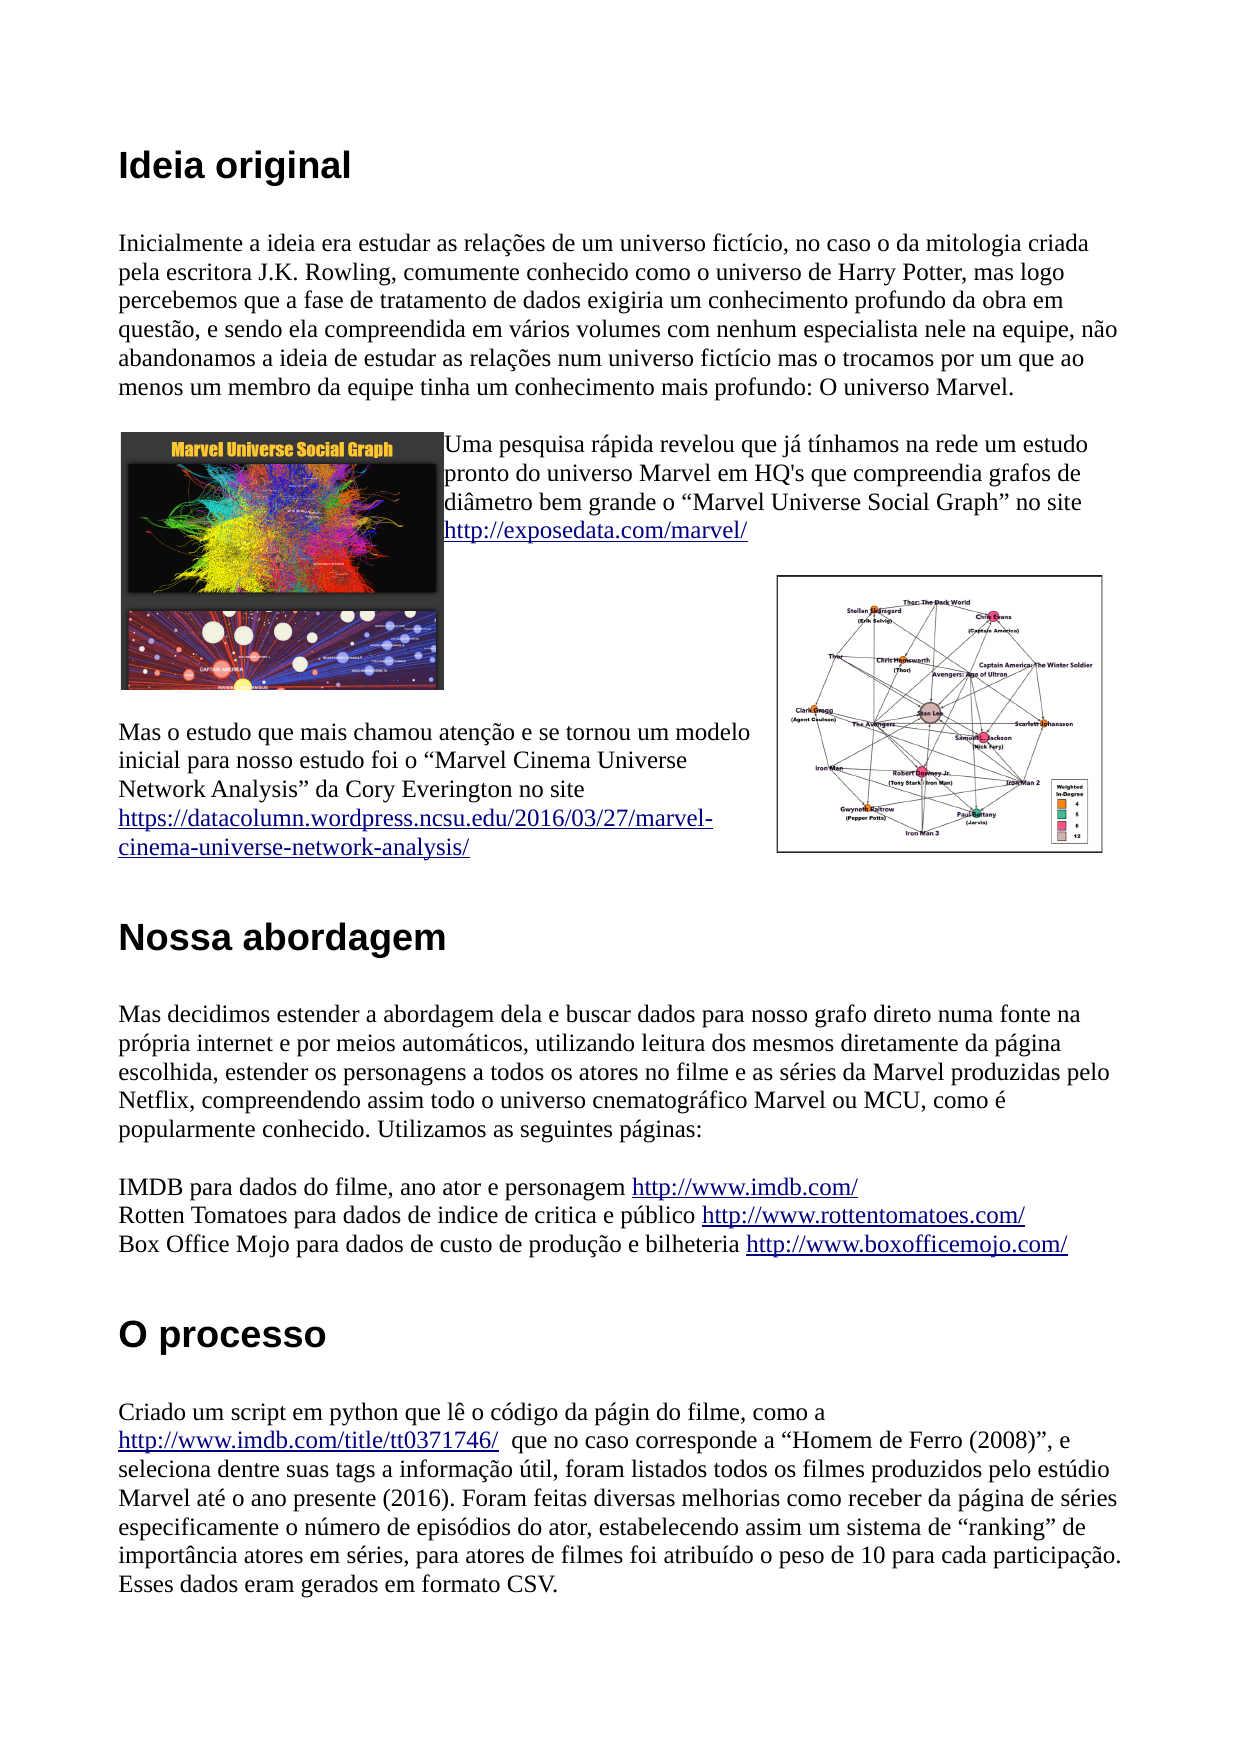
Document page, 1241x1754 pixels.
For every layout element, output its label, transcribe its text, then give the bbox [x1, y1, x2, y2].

subtitle Nossa abordagem [118, 914, 1122, 958]
subtitle Ideia original [118, 143, 1122, 187]
picture [776, 575, 1103, 853]
picture [120, 432, 444, 690]
subtitle O processo [118, 1312, 1122, 1355]
text Rotten Tomatoes para dados de indice de critica e público http://www.rottentomatoes.com/ [118, 1200, 1122, 1229]
text Mas o estudo que mais chamou atenção e se tornou um modelo inicial para nosso estudo foi o “Marvel Cinema Universe Network Analysis” da Cory Everington no site https://datacolumn.wordpress.ncsu.edu/2016/03/27/marvel-cinema-universe-network-analysis/ [118, 717, 1122, 861]
text Inicialmente a ideia era estudar as relações de um universo fictício, no caso o da mitologia criada pela escritora J.K. Rowling, comumente conhecido como o universo de Harry Potter, mas logo percebemos que a fase de tratamento de dados exigiria um conhecimento profundo da obra em questão, e sendo ela compreendida em vários volumes com nenhum especialista nele na equipe, não abandonamos a ideia de estudar as relações num universo fictício mas o trocamos por um que ao menos um membro da equipe tinha um conhecimento mais profundo: O universo Marvel. [118, 228, 1122, 401]
text Criado um script em python que lê o código da págin do filme, como a http://www.imdb.com/title/tt0371746/ que no caso corresponde a “Homem de Ferro (2008)”, e seleciona dentre suas tags a informação útil, foram listados todos os filmes produzidos pelo estúdio Marvel até o ano presente (2016). Foram feitas diversas melhorias como receber da página de séries especificamente o número de episódios do ator, estabelecendo assim um sistema de “ranking” de importância atores em séries, para atores de filmes foi atribuído o peso de 10 para cada participação. Esses dados eram gerados em formato CSV. [118, 1397, 1122, 1598]
text Mas decidimos estender a abordagem dela e buscar dados para nosso grafo direto numa fonte na própria internet e por meios automáticos, utilizando leitura dos mesmos diretamente da página escolhida, estender os personagens a todos os atores no filme e as séries da Marvel produzidas pelo Netflix, compreendendo assim todo o universo cnematográfico Marvel ou MCU, como é popularmente conhecido. Utilizamos as seguintes páginas: IMDB para dados do filme, ano ator e personagem http://www.imdb.com/ [118, 999, 1122, 1200]
text Box Office Mojo para dados de custo de produção e bilheteria http://www.boxofficemojo.com/ [118, 1229, 1122, 1258]
text Uma pesquisa rápida revelou que já tínhamos na rede um estudo pronto do universo Marvel em HQ's que compreendia grafos de diâmetro bem grande o “Marvel Universe Social Graph” no site http://exposedata.com/marvel/ [118, 429, 1122, 544]
